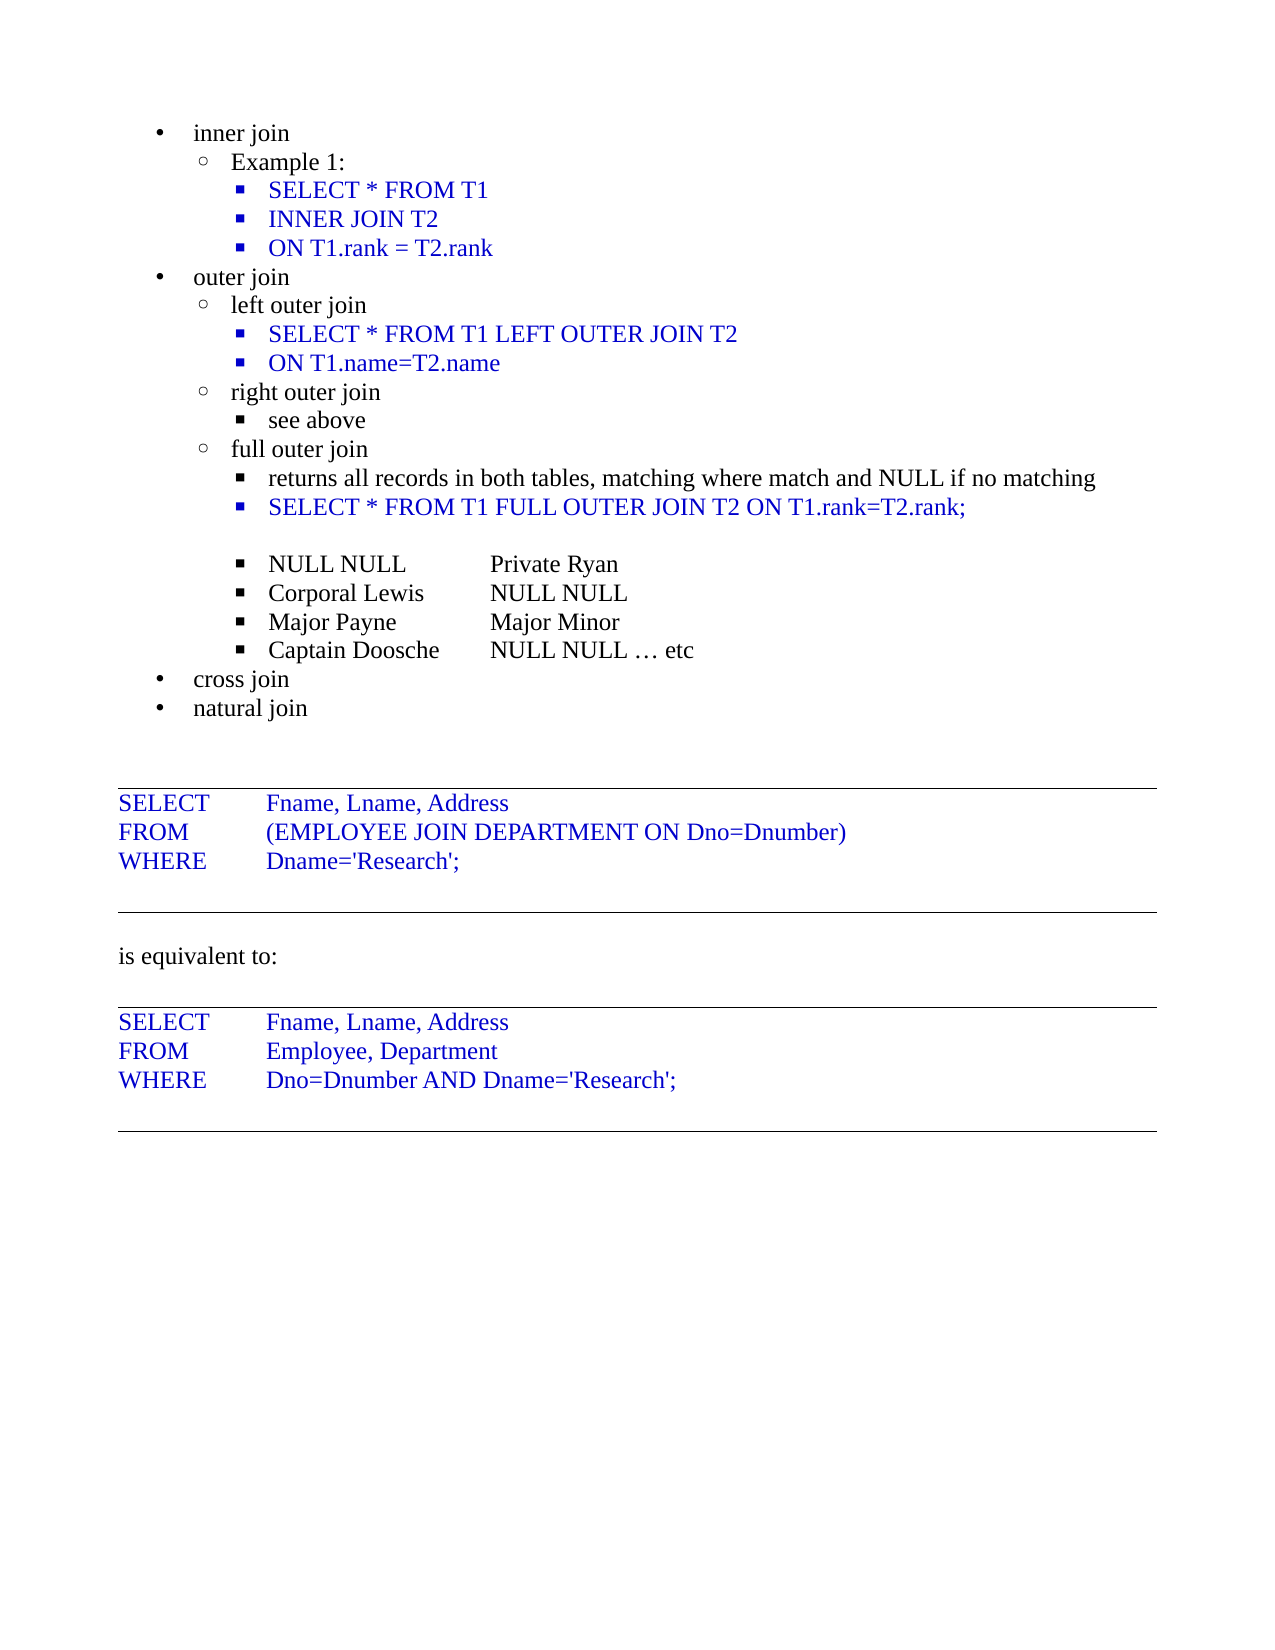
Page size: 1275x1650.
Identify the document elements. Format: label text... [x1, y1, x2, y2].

text WHERE Dname='Research'; [118, 846, 1157, 874]
text FROM Employee, Department [118, 1036, 1157, 1065]
list ON T1.rank = T2.rank [231, 233, 1157, 262]
list Example 1: [193, 147, 1157, 176]
text SELECT Fname, Lname, Address [118, 1008, 1157, 1036]
list ON T1.name=T2.name [231, 348, 1157, 377]
list Major Payne Major Minor [231, 607, 1157, 636]
list NULL NULL Private Ryan [231, 549, 1157, 578]
text FROM (EMPLOYEE JOIN DEPARTMENT ON Dno=Dnumber) [118, 817, 1157, 846]
list returns all records in both tables, matching where match and NULL if no matching [231, 463, 1157, 492]
list natural join [156, 693, 1157, 722]
list right outer join [193, 377, 1157, 406]
list see above [231, 406, 1157, 434]
list INNER JOIN T2 [231, 204, 1157, 233]
list cross join [156, 664, 1157, 693]
list inner join [156, 118, 1157, 147]
list SELECT * FROM T1 LEFT OUTER JOIN T2 [231, 319, 1157, 348]
list Corporal Lewis NULL NULL [231, 578, 1157, 607]
list outer join [156, 262, 1157, 291]
list SELECT * FROM T1 [231, 176, 1157, 204]
list Captain Doosche NULL NULL … etc [231, 636, 1157, 664]
text is equivalent to: [118, 941, 1157, 969]
list full outer join [193, 434, 1157, 463]
text SELECT Fname, Lname, Address [118, 789, 1157, 817]
text WHERE Dno=Dnumber AND Dname='Research'; [118, 1065, 1157, 1093]
list SELECT * FROM T1 FULL OUTER JOIN T2 ON T1.rank=T2.rank; [231, 492, 1157, 521]
list left outer join [193, 291, 1157, 319]
